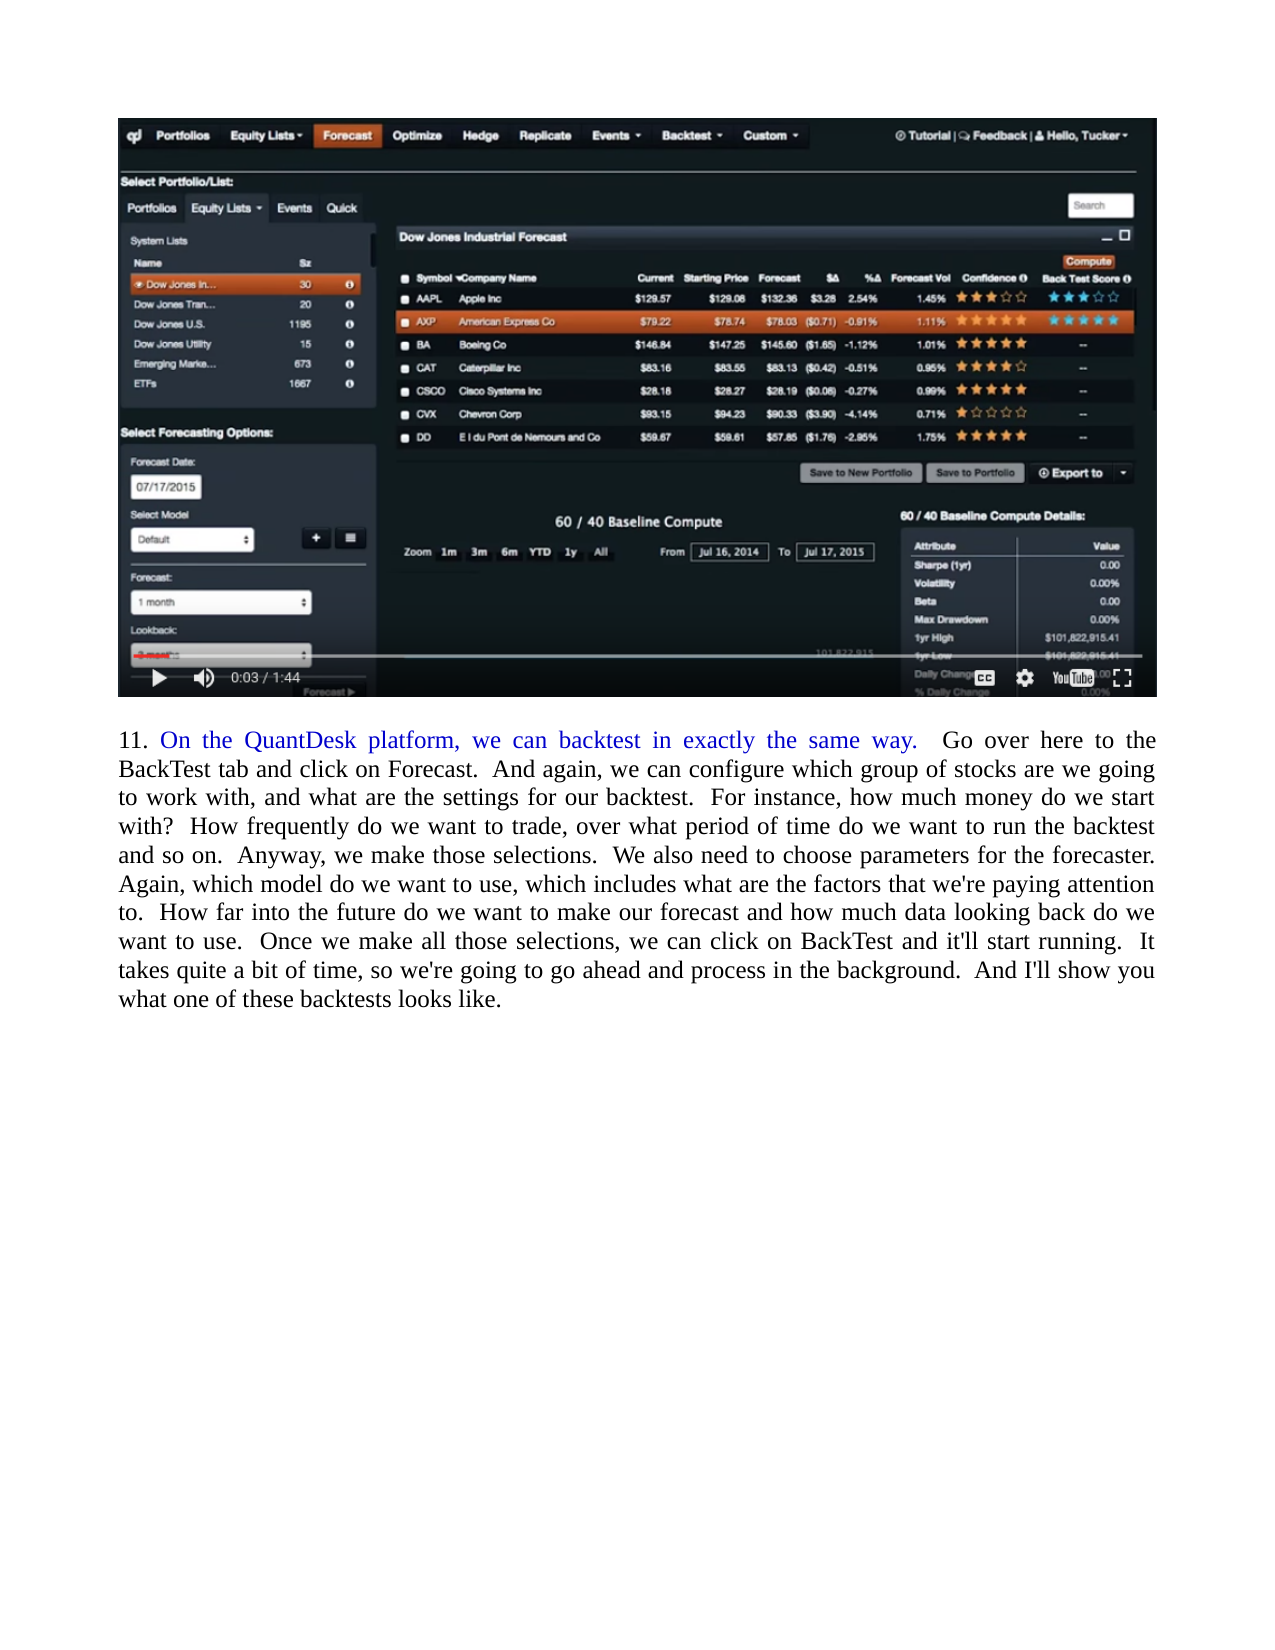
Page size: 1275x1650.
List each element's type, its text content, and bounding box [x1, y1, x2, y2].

text 11. On the QuantDesk platform, we can backtest in exactly the same way. Go over here to the BackTest tab and click on Forecast. And again, we can configure which group of stocks are we going to work with, and what are the settings for our backtest. For instance, how much money do we start with? How frequently do we want to trade, over what period of time do we want to run the backtest and so on. Anyway, we make those selections. We also need to choose parameters for the forecaster. Again, which model do we want to use, which includes what are the factors that we're paying attention to. How far into the future do we want to make our forecast and how much data looking back do we want to use. Once we make all those selections, we can click on BackTest and it'll start running. It takes quite a bit of time, so we're going to go ahead and process in the background. And I'll show you what one of these backtests looks like. [118, 725, 1157, 1012]
picture [118, 118, 1157, 697]
